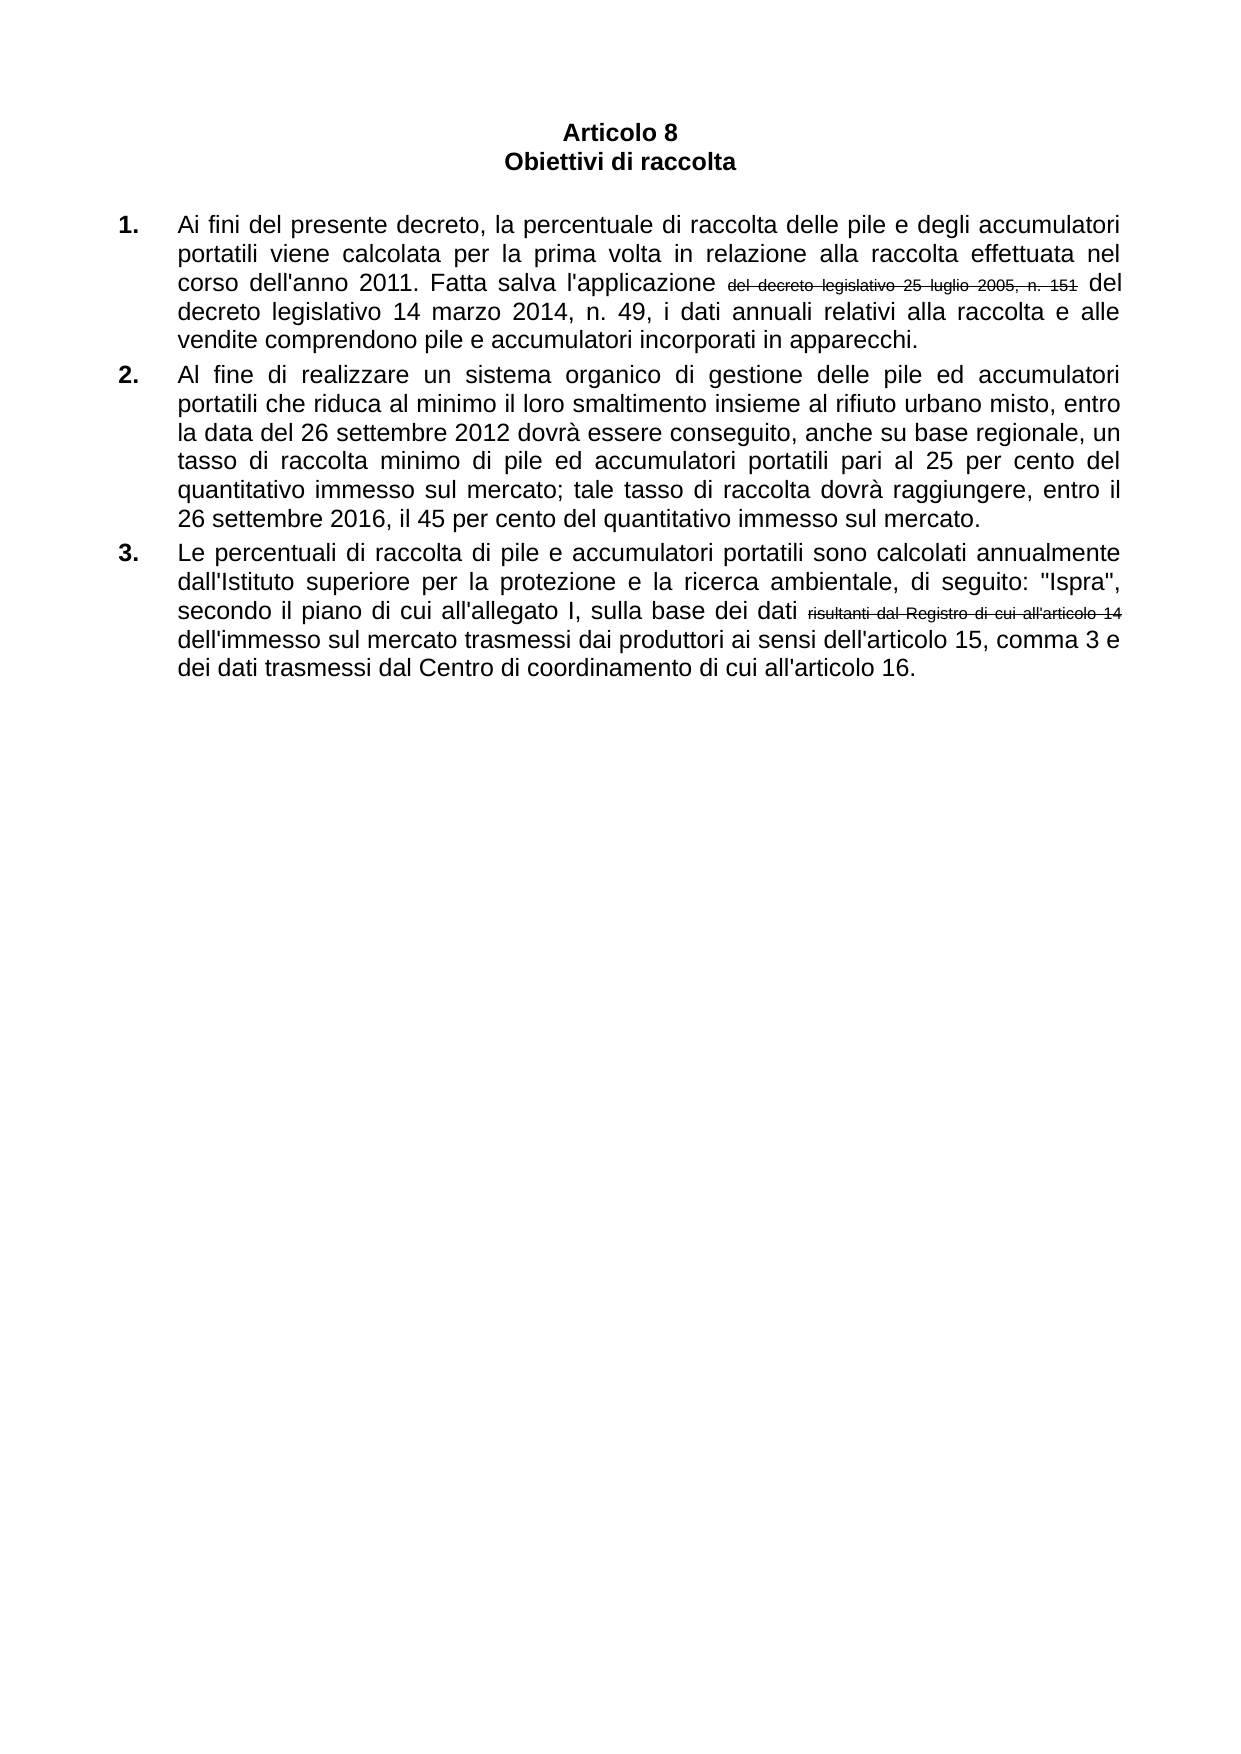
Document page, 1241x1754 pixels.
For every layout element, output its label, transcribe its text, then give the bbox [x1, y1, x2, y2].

text 3. Le percentuali di raccolta di pile e accumulatori portatili sono calcolati annualmente dall'Istituto superiore per la protezione e la ricerca ambientale, di seguito: "Ispra", secondo il piano di cui all'allegato I, sulla base dei dati risultanti dal Registro di cui all'articolo 14 dell'immesso sul mercato trasmessi dai produttori ai sensi dell'articolo 15, comma 3 e dei dati trasmessi dal Centro di coordinamento di cui all'articolo 16. [118, 538, 1122, 682]
text 1. Ai fini del presente decreto, la percentuale di raccolta delle pile e degli accumulatori portatili viene calcolata per la prima volta in relazione alla raccolta effettuata nel corso dell'anno 2011. Fatta salva l'applicazione del decreto legislativo 25 luglio 2005, n. 151 del decreto legislativo 14 marzo 2014, n. 49, i dati annuali relativi alla raccolta e alle vendite comprendono pile e accumulatori incorporati in apparecchi. [118, 210, 1122, 354]
subtitle Articolo 8 Obiettivi di raccolta [118, 118, 1122, 176]
text 2. Al fine di realizzare un sistema organico di gestione delle pile ed accumulatori portatili che riduca al minimo il loro smaltimento insieme al rifiuto urbano misto, entro la data del 26 settembre 2012 dovrà essere conseguito, anche su base regionale, un tasso di raccolta minimo di pile ed accumulatori portatili pari al 25 per cento del quantitativo immesso sul mercato; tale tasso di raccolta dovrà raggiungere, entro il 26 settembre 2016, il 45 per cento del quantitativo immesso sul mercato. [118, 360, 1122, 532]
